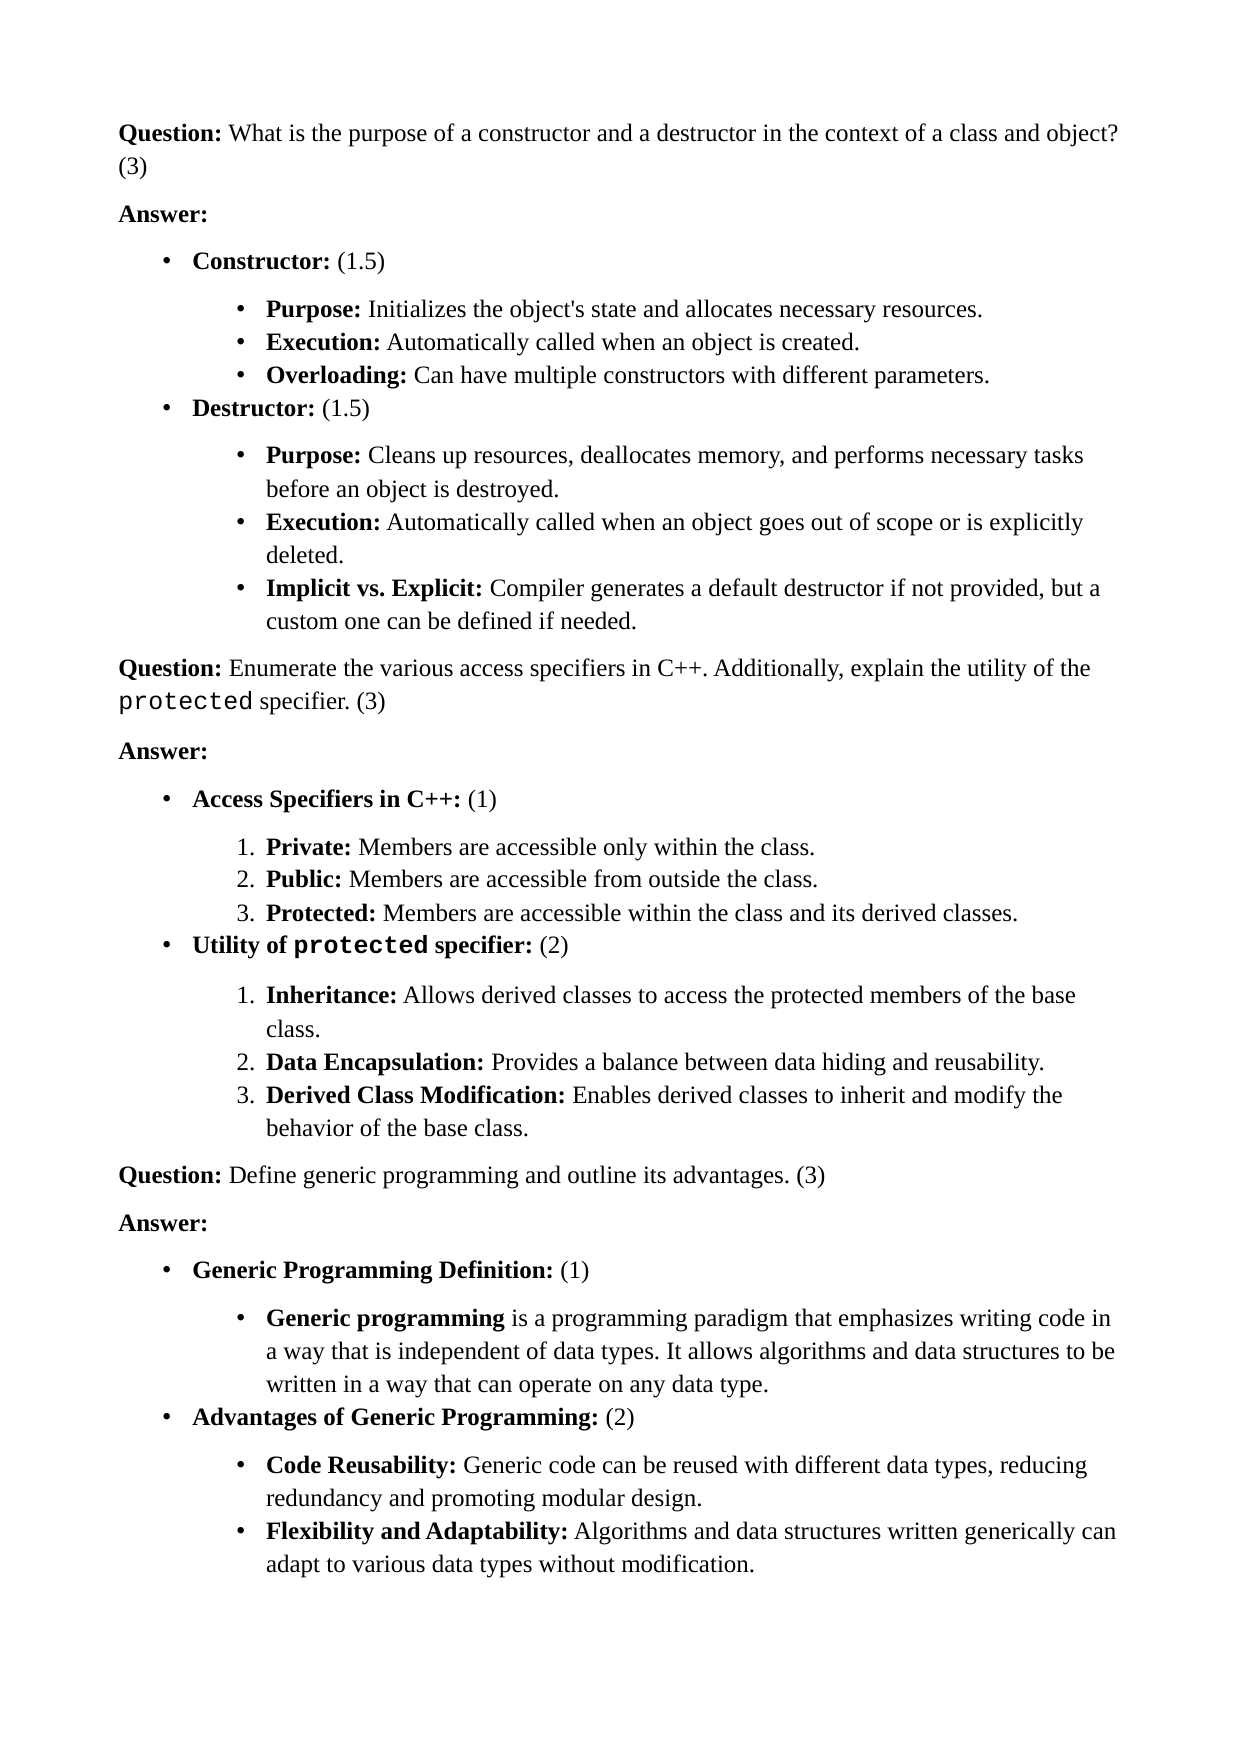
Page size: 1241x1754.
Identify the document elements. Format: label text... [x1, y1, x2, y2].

list Flexibility and Adaptability: Algorithms and data structures written generically can adapt to various data types without modification. [236, 1516, 1122, 1578]
list Protected: Members are accessible within the class and its derived classes. [236, 898, 1122, 926]
list Execution: Automatically called when an object is created. [236, 327, 1122, 356]
list Constructor: (1.5) [162, 246, 1122, 275]
list Utility of protected specifier: (2) [162, 931, 1122, 961]
text Answer: [118, 736, 1122, 765]
list Generic programming is a programming paradigm that emphasizes writing code in a way that is independent of data types. It allows algorithms and data structures to be written in a way that can operate on any data type. [236, 1303, 1122, 1398]
list Destructor: (1.5) [162, 393, 1122, 422]
list Data Encapsulation: Provides a balance between data hiding and reusability. [236, 1047, 1122, 1075]
text Question: Define generic programming and outline its advantages. (3) [118, 1160, 1122, 1189]
list Derived Class Modification: Enables derived classes to inherit and modify the behavior of the base class. [236, 1080, 1122, 1141]
text Question: What is the purpose of a constructor and a destructor in the context of a class and object? (3) [118, 118, 1122, 180]
list Advantages of Generic Programming: (2) [162, 1402, 1122, 1431]
list Overloading: Can have multiple constructors with different parameters. [236, 360, 1122, 389]
list Code Reusability: Generic code can be reused with different data types, reducing redundancy and promoting modular design. [236, 1450, 1122, 1512]
list Inheritance: Allows derived classes to access the protected members of the base class. [236, 981, 1122, 1042]
list Purpose: Initializes the object's state and allocates necessary resources. [236, 294, 1122, 323]
list Purpose: Cleans up resources, deallocates memory, and performs necessary tasks before an object is destroyed. [236, 441, 1122, 502]
list Implicit vs. Explicit: Compiler generates a default destructor if not provided, but a custom one can be defined if needed. [236, 573, 1122, 634]
list Generic Programming Definition: (1) [162, 1256, 1122, 1284]
text Answer: [118, 199, 1122, 227]
list Access Specifiers in C++: (1) [162, 784, 1122, 813]
text Answer: [118, 1208, 1122, 1237]
list Private: Members are accessible only within the class. [236, 832, 1122, 860]
text Question: Enumerate the various access specifiers in C++. Additionally, explain the utility of the protected specifier. (3) [118, 653, 1122, 717]
list Execution: Automatically called when an object goes out of scope or is explicitly deleted. [236, 507, 1122, 568]
list Public: Members are accessible from outside the class. [236, 864, 1122, 893]
